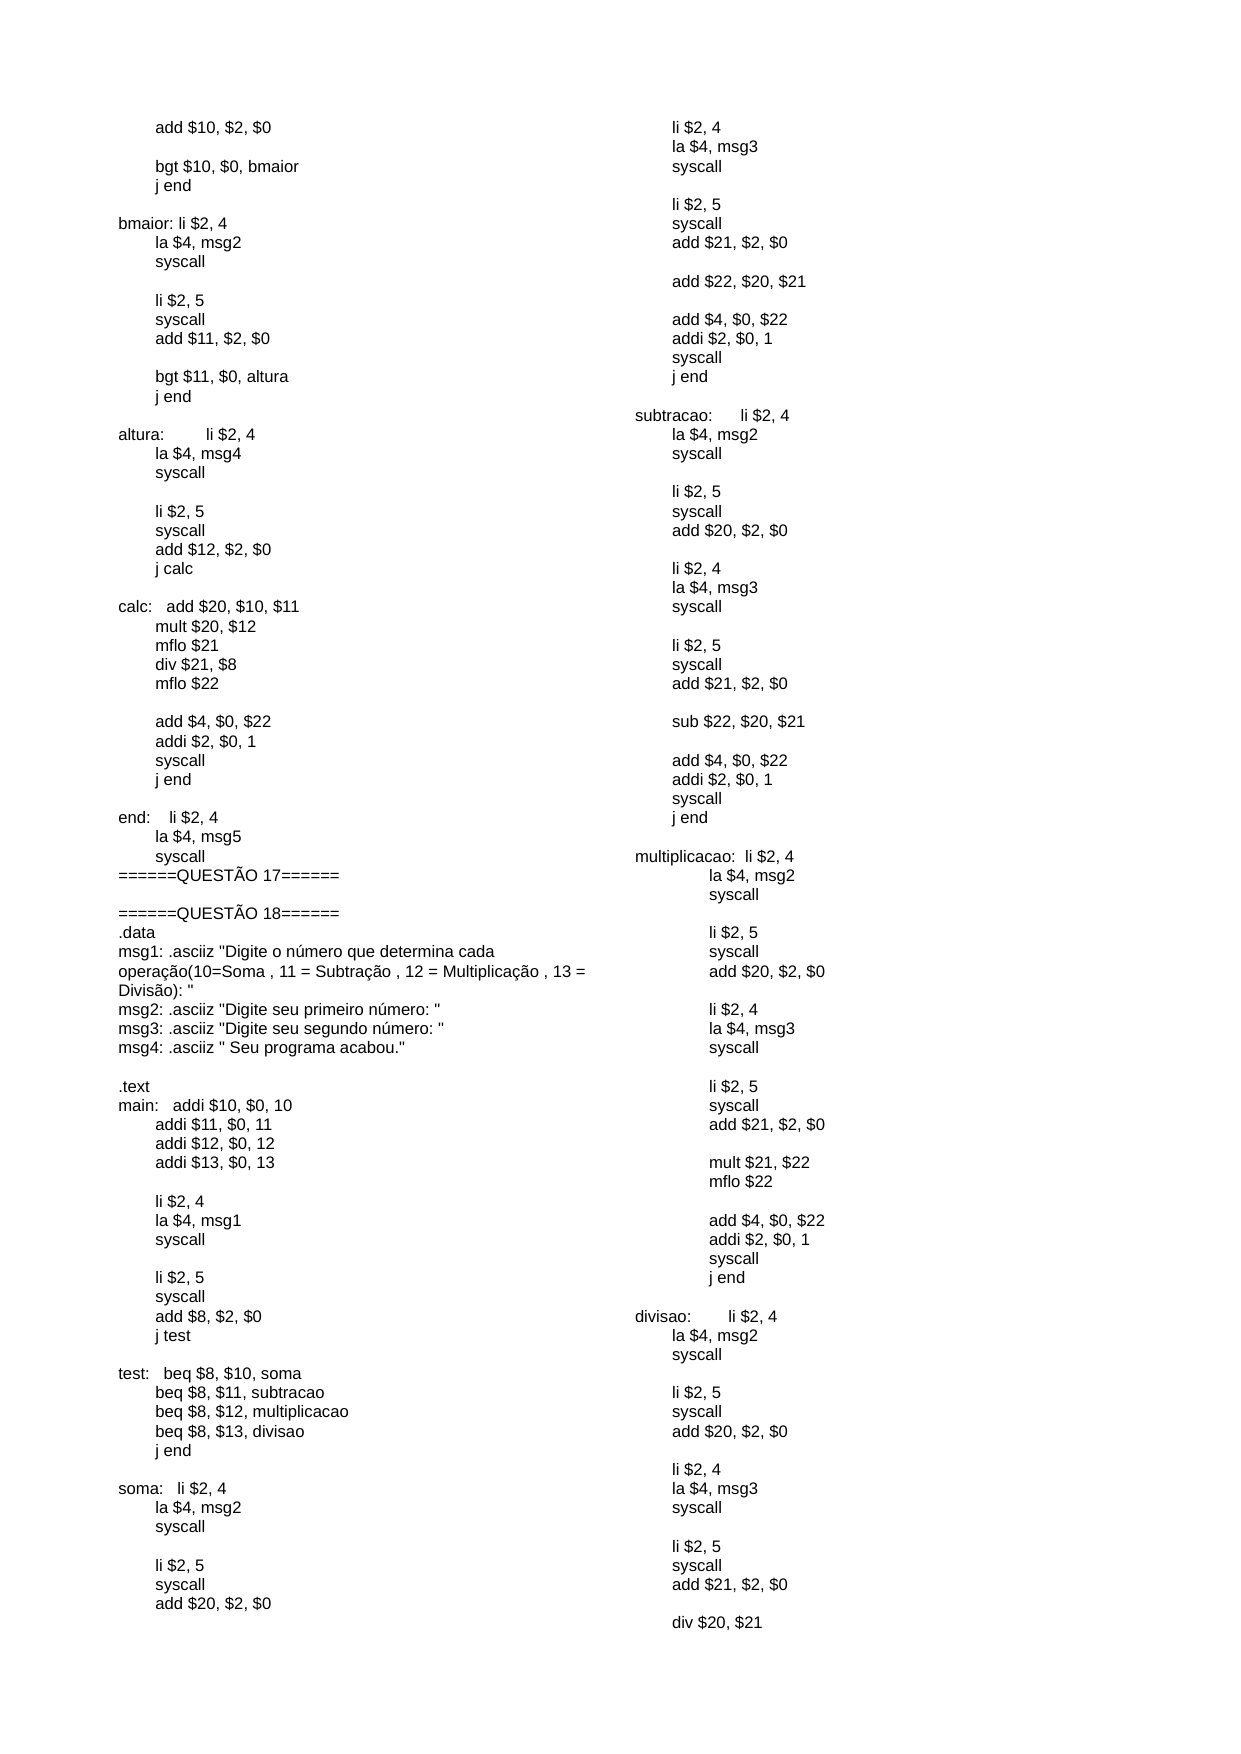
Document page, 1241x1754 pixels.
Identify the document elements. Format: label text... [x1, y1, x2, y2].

text li $2, 4 [635, 559, 1122, 578]
text li $2, 5 [635, 636, 1122, 655]
text li $2, 4 [635, 1000, 1122, 1019]
text li $2, 5 [635, 1383, 1122, 1402]
text syscall [118, 521, 605, 540]
text syscall [635, 1345, 1122, 1364]
text addi $13, $0, 13 [118, 1153, 605, 1172]
text syscall [118, 751, 605, 770]
text j test [118, 1326, 605, 1345]
text li $2, 5 [635, 1536, 1122, 1556]
text add $22, $20, $21 [635, 271, 1122, 291]
text mflo $22 [635, 1172, 1122, 1191]
text li $2, 5 [118, 291, 605, 310]
text j end [635, 1268, 1122, 1287]
text syscall [118, 1287, 605, 1306]
text addi $2, $0, 1 [118, 731, 605, 751]
text li $2, 5 [635, 482, 1122, 501]
text la $4, msg3 [635, 578, 1122, 597]
text msg3: .asciiz "Digite seu segundo número: " [118, 1019, 605, 1038]
text j end [118, 386, 605, 406]
text syscall [635, 1249, 1122, 1268]
text li $2, 5 [635, 1076, 1122, 1096]
text div $21, $8 [118, 655, 605, 674]
text syscall [118, 310, 605, 329]
text test: beq $8, $10, soma [118, 1364, 605, 1383]
text li $2, 4 [635, 1460, 1122, 1479]
text add $20, $2, $0 [118, 1594, 605, 1613]
text addi $2, $0, 1 [635, 1230, 1122, 1249]
text la $4, msg3 [635, 137, 1122, 156]
text addi $2, $0, 1 [635, 329, 1122, 348]
text addi $12, $0, 12 [118, 1134, 605, 1153]
text syscall [635, 885, 1122, 904]
text la $4, msg5 [118, 827, 605, 846]
text add $4, $0, $22 [635, 1211, 1122, 1230]
text add $20, $2, $0 [635, 1421, 1122, 1441]
text syscall [635, 348, 1122, 367]
text j end [118, 770, 605, 789]
text sub $22, $20, $21 [635, 712, 1122, 731]
text add $8, $2, $0 [118, 1306, 605, 1326]
text la $4, msg4 [118, 444, 605, 463]
text li $2, 5 [118, 1268, 605, 1287]
text la $4, msg3 [635, 1479, 1122, 1498]
text beq $8, $11, subtracao [118, 1383, 605, 1402]
text syscall [635, 1498, 1122, 1517]
text syscall [635, 1402, 1122, 1421]
text j end [635, 367, 1122, 386]
text altura: li $2, 4 [118, 425, 605, 444]
text j end [118, 1441, 605, 1460]
text add $4, $0, $22 [635, 751, 1122, 770]
text syscall [635, 1556, 1122, 1575]
text mflo $22 [118, 674, 605, 693]
text mult $21, $22 [635, 1153, 1122, 1172]
text divisao: li $2, 4 [635, 1306, 1122, 1326]
text la $4, msg2 [118, 1498, 605, 1517]
text add $21, $2, $0 [635, 1115, 1122, 1134]
text multiplicacao: li $2, 4 [635, 846, 1122, 866]
text j end [118, 176, 605, 195]
text j end [635, 808, 1122, 827]
text syscall [635, 444, 1122, 463]
text beq $8, $13, divisao [118, 1421, 605, 1441]
text main: addi $10, $0, 10 [118, 1096, 605, 1115]
text calc: add $20, $10, $11 [118, 597, 605, 616]
text la $4, msg2 [635, 1326, 1122, 1345]
text bmaior: li $2, 4 [118, 214, 605, 233]
text addi $11, $0, 11 [118, 1115, 605, 1134]
text syscall [118, 252, 605, 271]
text syscall [118, 846, 605, 866]
text msg4: .asciiz " Seu programa acabou." [118, 1038, 605, 1057]
text syscall [118, 1517, 605, 1536]
text syscall [635, 942, 1122, 961]
text li $2, 4 [635, 118, 1122, 137]
text li $2, 5 [118, 501, 605, 521]
text syscall [118, 1575, 605, 1594]
text beq $8, $12, multiplicacao [118, 1402, 605, 1421]
text syscall [635, 214, 1122, 233]
text msg1: .asciiz "Digite o número que determina cada operação(10=Soma , 11 = Subtração , 12 = Multiplicação , 13 = Divisão): " [118, 942, 605, 1000]
text addi $2, $0, 1 [635, 770, 1122, 789]
text add $21, $2, $0 [635, 674, 1122, 693]
text syscall [635, 597, 1122, 616]
text msg2: .asciiz "Digite seu primeiro número: " [118, 1000, 605, 1019]
text j calc [118, 559, 605, 578]
text ======QUESTÃO 18====== [118, 904, 605, 923]
text bgt $10, $0, bmaior [118, 156, 605, 176]
text ======QUESTÃO 17====== [118, 866, 605, 885]
text add $11, $2, $0 [118, 329, 605, 348]
text la $4, msg2 [635, 866, 1122, 885]
text add $21, $2, $0 [635, 233, 1122, 252]
text add $4, $0, $22 [118, 712, 605, 731]
text add $20, $2, $0 [635, 521, 1122, 540]
text add $12, $2, $0 [118, 540, 605, 559]
text syscall [635, 156, 1122, 176]
text la $4, msg3 [635, 1019, 1122, 1038]
text li $2, 5 [635, 923, 1122, 942]
text li $2, 4 [118, 1191, 605, 1211]
text syscall [635, 501, 1122, 521]
text la $4, msg2 [635, 425, 1122, 444]
text add $20, $2, $0 [635, 961, 1122, 981]
text la $4, msg1 [118, 1211, 605, 1230]
text .data [118, 923, 605, 942]
text .text [118, 1076, 605, 1096]
text add $21, $2, $0 [635, 1575, 1122, 1594]
text la $4, msg2 [118, 233, 605, 252]
text bgt $11, $0, altura [118, 367, 605, 386]
text div $20, $21 [635, 1613, 1122, 1632]
text li $2, 5 [635, 195, 1122, 214]
text syscall [635, 1038, 1122, 1057]
text mflo $21 [118, 636, 605, 655]
text add $10, $2, $0 [118, 118, 605, 137]
text li $2, 5 [118, 1556, 605, 1575]
text end: li $2, 4 [118, 808, 605, 827]
text syscall [635, 655, 1122, 674]
text add $4, $0, $22 [635, 310, 1122, 329]
text syscall [635, 789, 1122, 808]
text syscall [118, 463, 605, 482]
text soma: li $2, 4 [118, 1479, 605, 1498]
text syscall [635, 1096, 1122, 1115]
text subtracao: li $2, 4 [635, 406, 1122, 425]
text mult $20, $12 [118, 616, 605, 636]
text syscall [118, 1230, 605, 1249]
